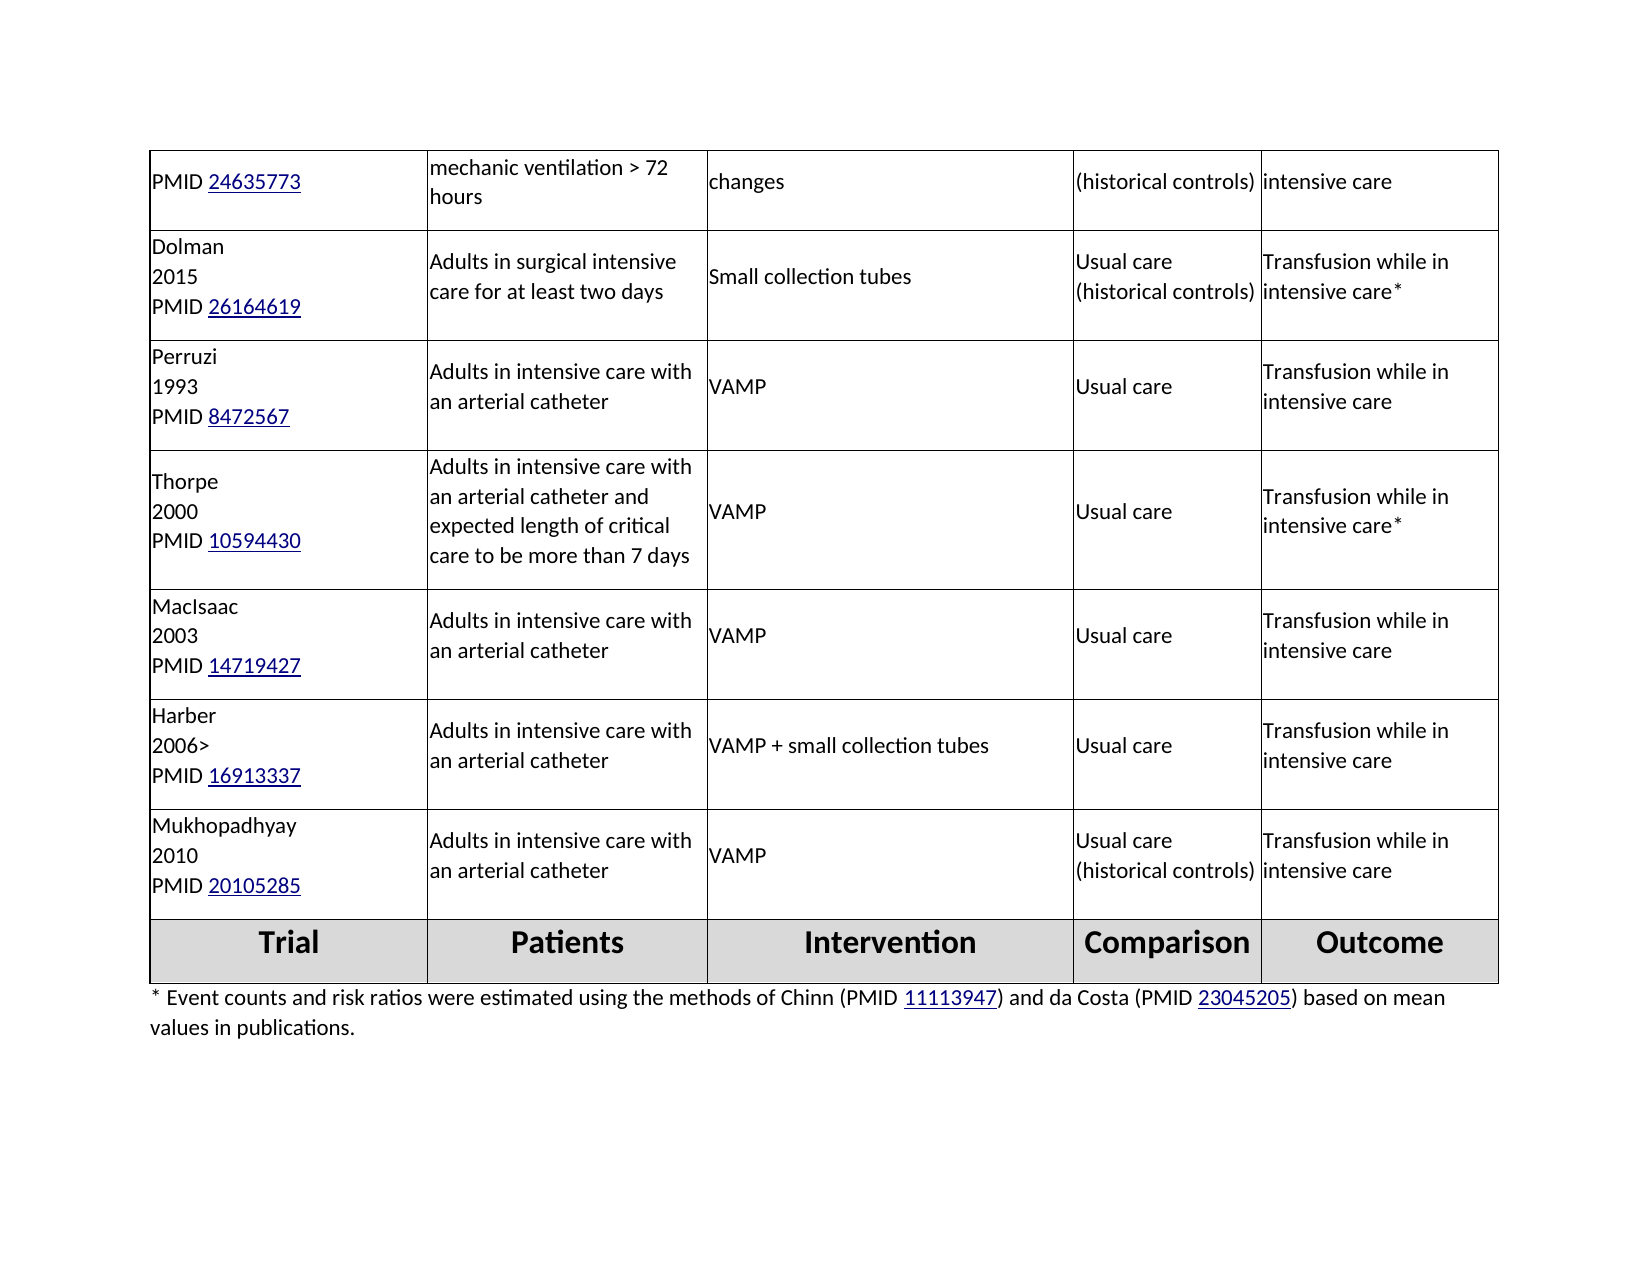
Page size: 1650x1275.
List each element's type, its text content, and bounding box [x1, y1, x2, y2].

table_cell Perruzi 1993 PMID 8472567 [151, 341, 427, 450]
table_cell Transfusion while in intensive care [1262, 590, 1498, 699]
table_cell Patients [428, 920, 707, 982]
table_cell Adults in intensive care with an arterial catheter [428, 341, 707, 450]
table_cell Transfusion while in intensive care* [1262, 231, 1498, 340]
table_cell (historical controls) [1074, 151, 1261, 230]
table_cell Adults in surgical intensive care for at least two days [428, 231, 707, 340]
table_cell Thorpe 2000 PMID 10594430 [151, 451, 427, 589]
table_cell VAMP + small collection tubes [708, 700, 1073, 809]
table_cell Usual care [1074, 590, 1261, 699]
table_cell Transfusion while in intensive care [1262, 810, 1498, 918]
table_cell Usual care [1074, 451, 1261, 589]
table_cell VAMP [708, 590, 1073, 699]
table_cell changes [708, 151, 1073, 230]
table_cell Comparison [1074, 920, 1261, 982]
table_cell Adults in intensive care with an arterial catheter [428, 700, 707, 809]
table_cell Outcome [1262, 920, 1498, 982]
table_cell Usual care (historical controls) [1074, 231, 1261, 340]
text * Event counts and risk ratios were estimated using the methods of Chinn (PMID 11113947) and da Costa (PMID 23045205) based on mean values in publications. [150, 983, 1500, 1041]
table_cell intensive care [1262, 151, 1498, 230]
table_cell PMID 24635773 [151, 151, 427, 230]
table_cell Intervention [708, 920, 1073, 982]
table_cell VAMP [708, 810, 1073, 918]
table_cell Usual care (historical controls) [1074, 810, 1261, 918]
table_cell Adults in intensive care with an arterial catheter [428, 590, 707, 699]
table_cell Transfusion while in intensive care [1262, 700, 1498, 809]
table_cell mechanic ventilation > 72 hours [428, 151, 707, 230]
table_cell Adults in intensive care with an arterial catheter [428, 810, 707, 918]
table_cell VAMP [708, 341, 1073, 450]
table_cell Transfusion while in intensive care [1262, 341, 1498, 450]
table_cell Usual care [1074, 341, 1261, 450]
table_cell Harber 2006> PMID 16913337 [151, 700, 427, 809]
table_cell Adults in intensive care with an arterial catheter and expected length of critical care to be more than 7 days [428, 451, 707, 589]
table_cell Dolman 2015 PMID 26164619 [151, 231, 427, 340]
table_cell Mukhopadhyay 2010 PMID 20105285 [151, 810, 427, 918]
table_cell Usual care [1074, 700, 1261, 809]
table_cell MacIsaac 2003 PMID 14719427 [151, 590, 427, 699]
table_cell Small collection tubes [708, 231, 1073, 340]
table_cell Trial [151, 920, 427, 982]
table_cell VAMP [708, 451, 1073, 589]
table_cell Transfusion while in intensive care* [1262, 451, 1498, 589]
